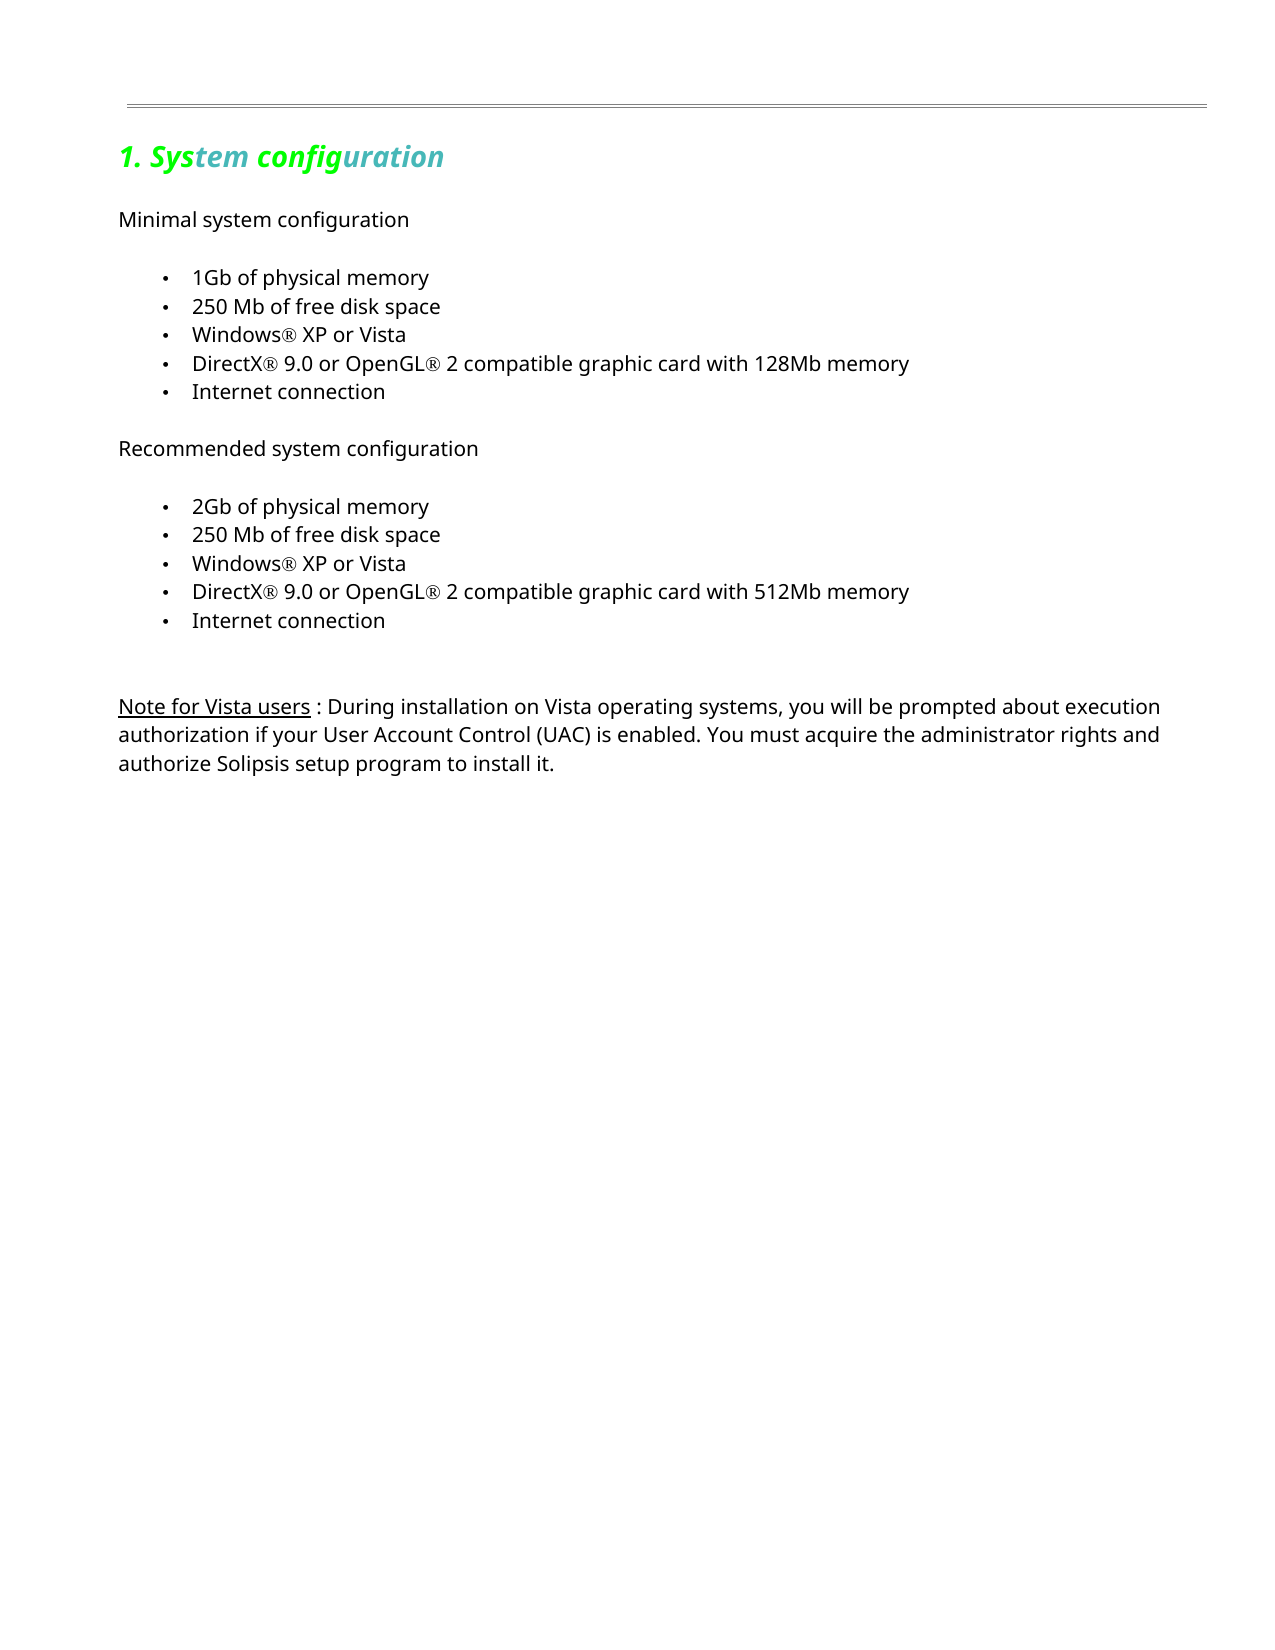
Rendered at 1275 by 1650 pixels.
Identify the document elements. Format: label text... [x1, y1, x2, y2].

text 1. System configuration [118, 136, 1216, 176]
list 2Gb of physical memory [162, 492, 1216, 520]
list 250 Mb of free disk space [162, 520, 1216, 549]
list DirectX® 9.0 or OpenGL® 2 compatible graphic card with 512Mb memory [162, 577, 1216, 606]
list DirectX® 9.0 or OpenGL® 2 compatible graphic card with 128Mb memory [162, 349, 1216, 377]
text Note for Vista users : During installation on Vista operating systems, you will be prompted about execution authorization if your User Account Control (UAC) is enabled. You must acquire the administrator rights and authorize Solipsis setup program to install it. [118, 692, 1216, 777]
text Recommended system configuration [118, 434, 1216, 462]
list 1Gb of physical memory [162, 263, 1216, 292]
list Internet connection [162, 606, 1216, 634]
list 250 Mb of free disk space [162, 292, 1216, 320]
text Minimal system configuration [118, 206, 1216, 234]
list Internet connection [162, 377, 1216, 406]
list Windows® XP or Vista [162, 549, 1216, 577]
list Windows® XP or Vista [162, 320, 1216, 349]
